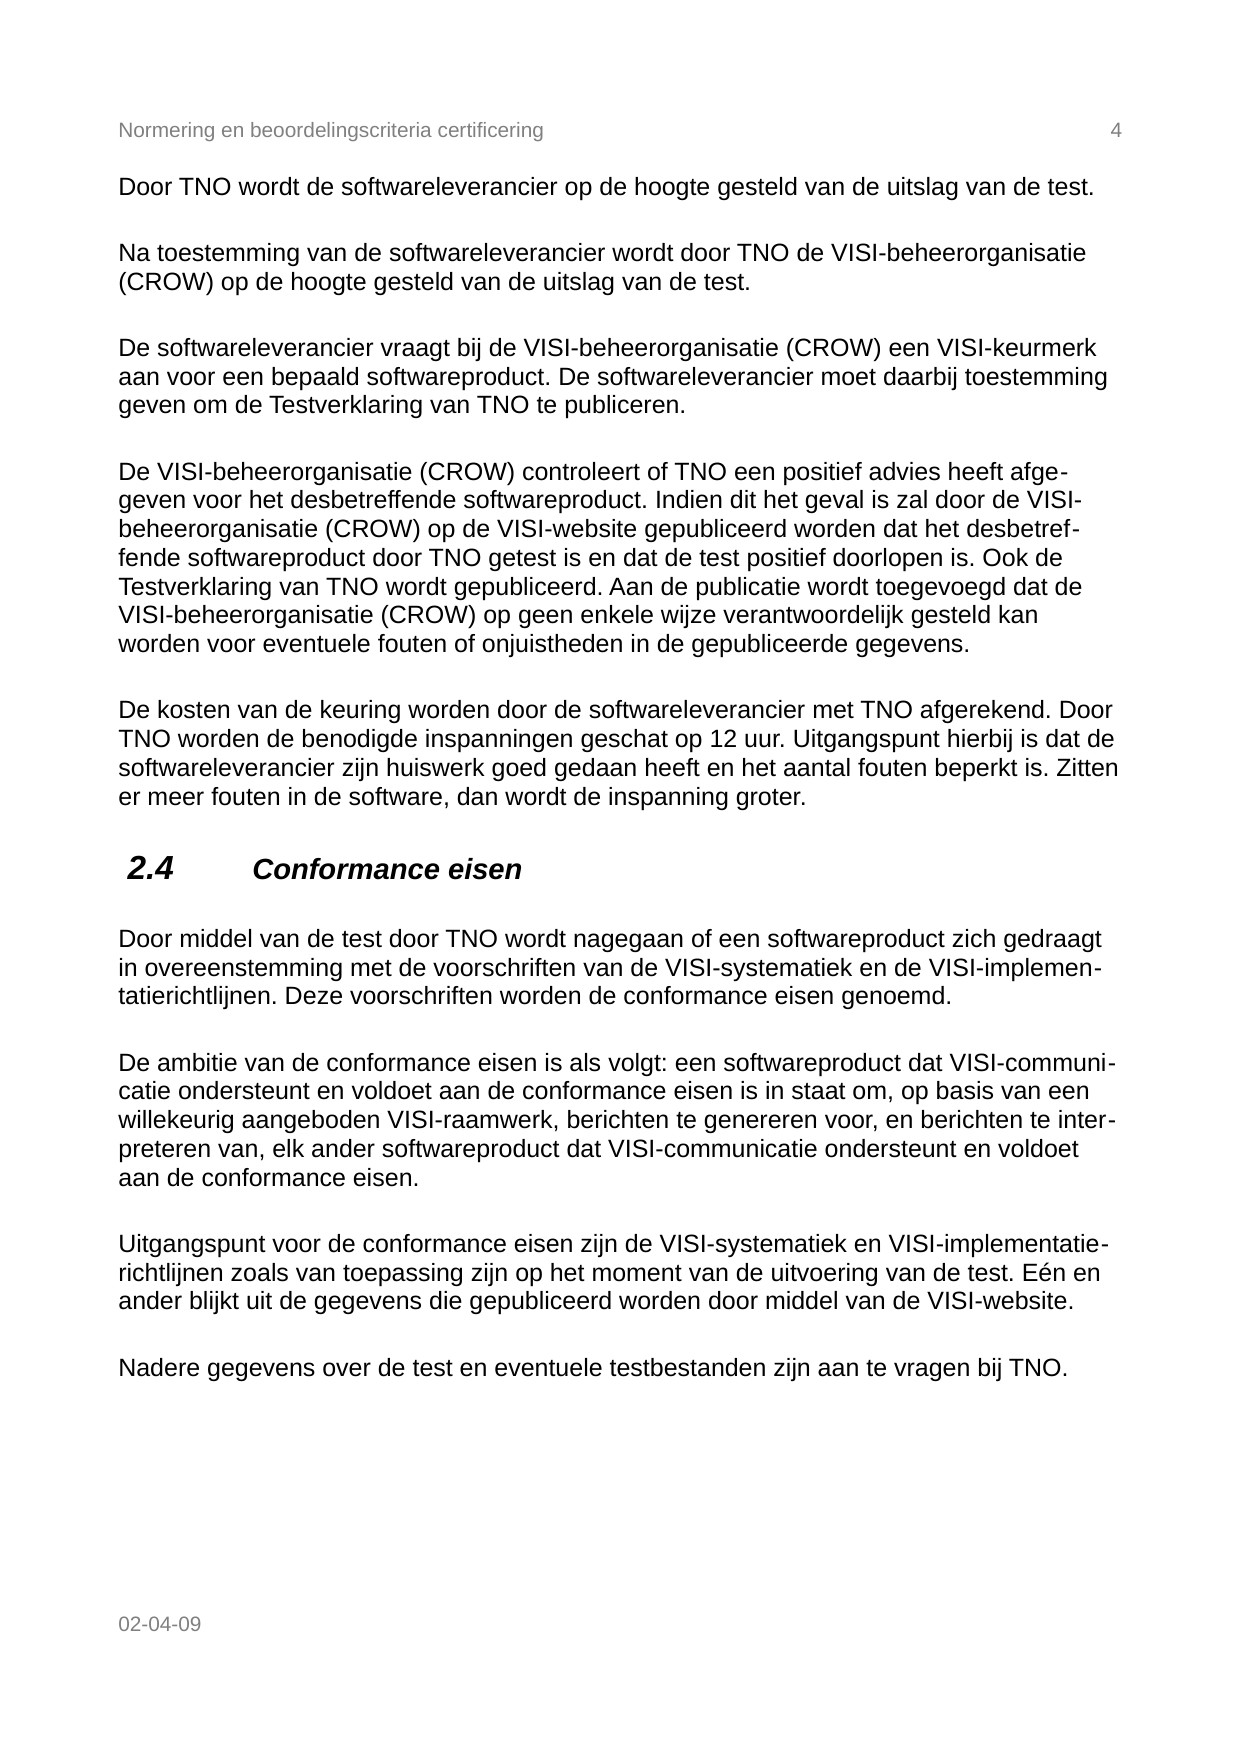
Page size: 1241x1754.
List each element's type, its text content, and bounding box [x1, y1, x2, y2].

text Door middel van de test door TNO wordt nagegaan of een softwareproduct zich gedraagt in overeenstemming met de voorschriften van de VISI-systematiek en de VISI-implemen­tatierichtlijnen. Deze voorschriften worden de conformance eisen genoemd. [118, 924, 1122, 1010]
subtitle Conformance eisen [118, 848, 1122, 886]
text De ambitie van de conformance eisen is als volgt: een softwareproduct dat VISI-communi­catie ondersteunt en voldoet aan de conformance eisen is in staat om, op basis van een willekeurig aangeboden VISI-raamwerk, berichten te genereren voor, en berichten te inter­preteren van, elk ander softwareproduct dat VISI-communicatie ondersteunt en voldoet aan de conformance eisen. [118, 1047, 1122, 1191]
text Na toestemming van de softwareleverancier wordt door TNO de VISI-beheerorganisatie (CROW) op de hoogte gesteld van de uitslag van de test. [118, 238, 1122, 295]
text Door TNO wordt de softwareleverancier op de hoogte gesteld van de uitslag van de test. [118, 172, 1122, 200]
text De softwareleverancier vraagt bij de VISI-beheerorganisatie (CROW) een VISI-keurmerk aan voor een bepaald softwareproduct. De softwareleverancier moet daarbij toestemming geven om de Testverklaring van TNO te publiceren. [118, 333, 1122, 419]
text Nadere gegevens over de test en eventuele testbestanden zijn aan te vragen bij TNO. [118, 1352, 1122, 1381]
text Uitgangspunt voor de conformance eisen zijn de VISI-systematiek en VISI-implementatie­richtlijnen zoals van toepassing zijn op het moment van de uitvoering van de test. Eén en ander blijkt uit de gegevens die gepubliceerd worden door middel van de VISI-website. [118, 1229, 1122, 1315]
text De VISI-beheerorganisatie (CROW) controleert of TNO een positief advies heeft afge­geven voor het desbetreffende softwareproduct. Indien dit het geval is zal door de VISI-beheerorganisatie (CROW) op de VISI-website gepubliceerd worden dat het desbetref­fende softwareproduct door TNO getest is en dat de test positief doorlopen is. Ook de Testverklaring van TNO wordt gepubliceerd. Aan de publicatie wordt toegevoegd dat de VISI-beheerorganisatie (CROW) op geen enkele wijze verantwoordelijk gesteld kan worden voor eventuele fouten of onjuistheden in de gepubliceerde gegevens. [118, 457, 1122, 658]
text De kosten van de keuring worden door de softwareleverancier met TNO afgerekend. Door TNO worden de benodigde inspanningen geschat op 12 uur. Uitgangspunt hierbij is dat de softwareleverancier zijn huiswerk goed gedaan heeft en het aantal fouten beperkt is. Zitten er meer fouten in de software, dan wordt de inspanning groter. [118, 695, 1122, 810]
